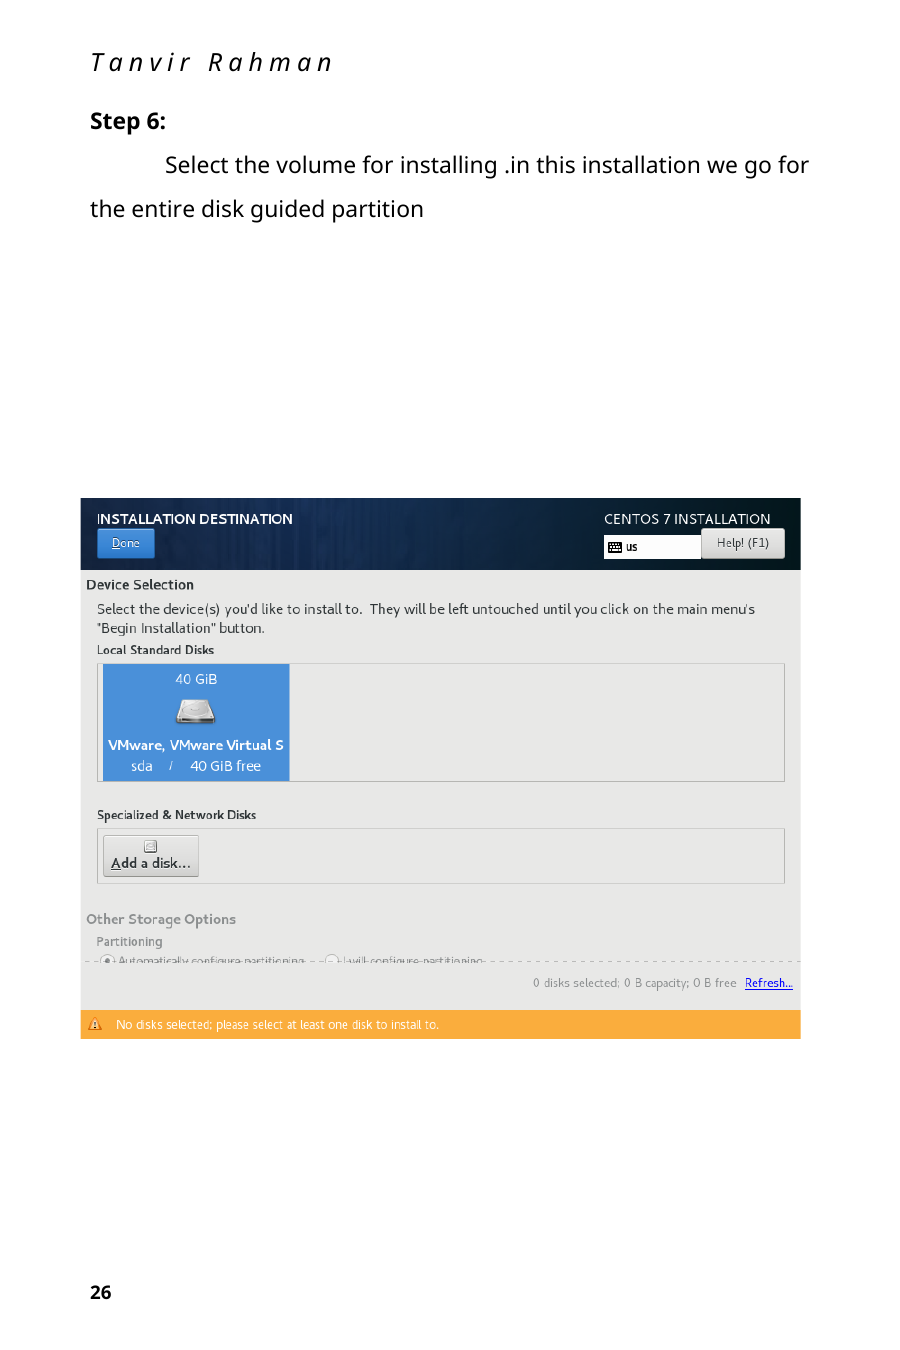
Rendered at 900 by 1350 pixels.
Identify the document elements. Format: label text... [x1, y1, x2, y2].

picture [80, 498, 801, 1039]
text Step 6: [90, 105, 810, 136]
text Select the volume for installing .in this installation we go for the entire disk guided partition [90, 149, 810, 224]
